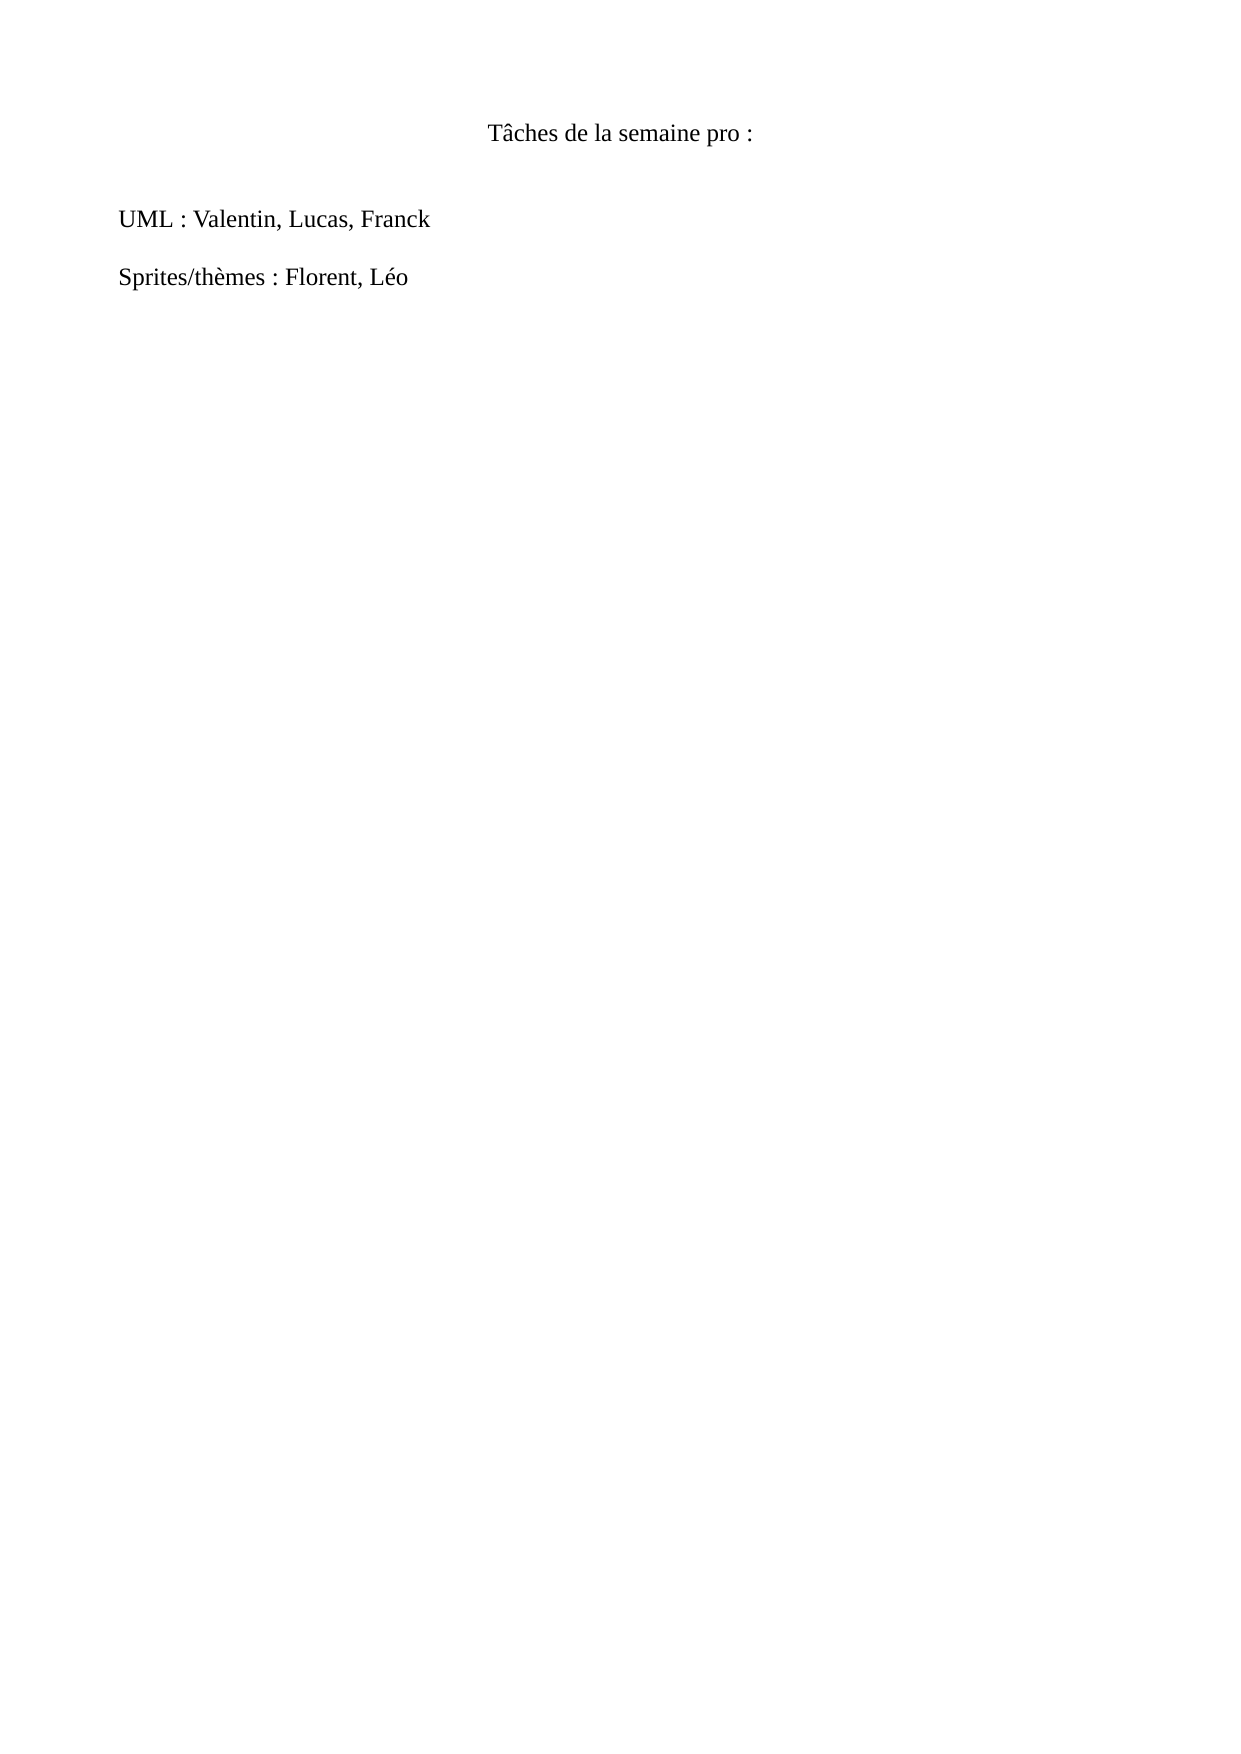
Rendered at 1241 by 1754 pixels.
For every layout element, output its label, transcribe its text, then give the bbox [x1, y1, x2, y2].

text Tâches de la semaine pro : [118, 118, 1122, 147]
text UML : Valentin, Lucas, Franck [118, 204, 1122, 233]
text Sprites/thèmes : Florent, Léo [118, 262, 1122, 291]
